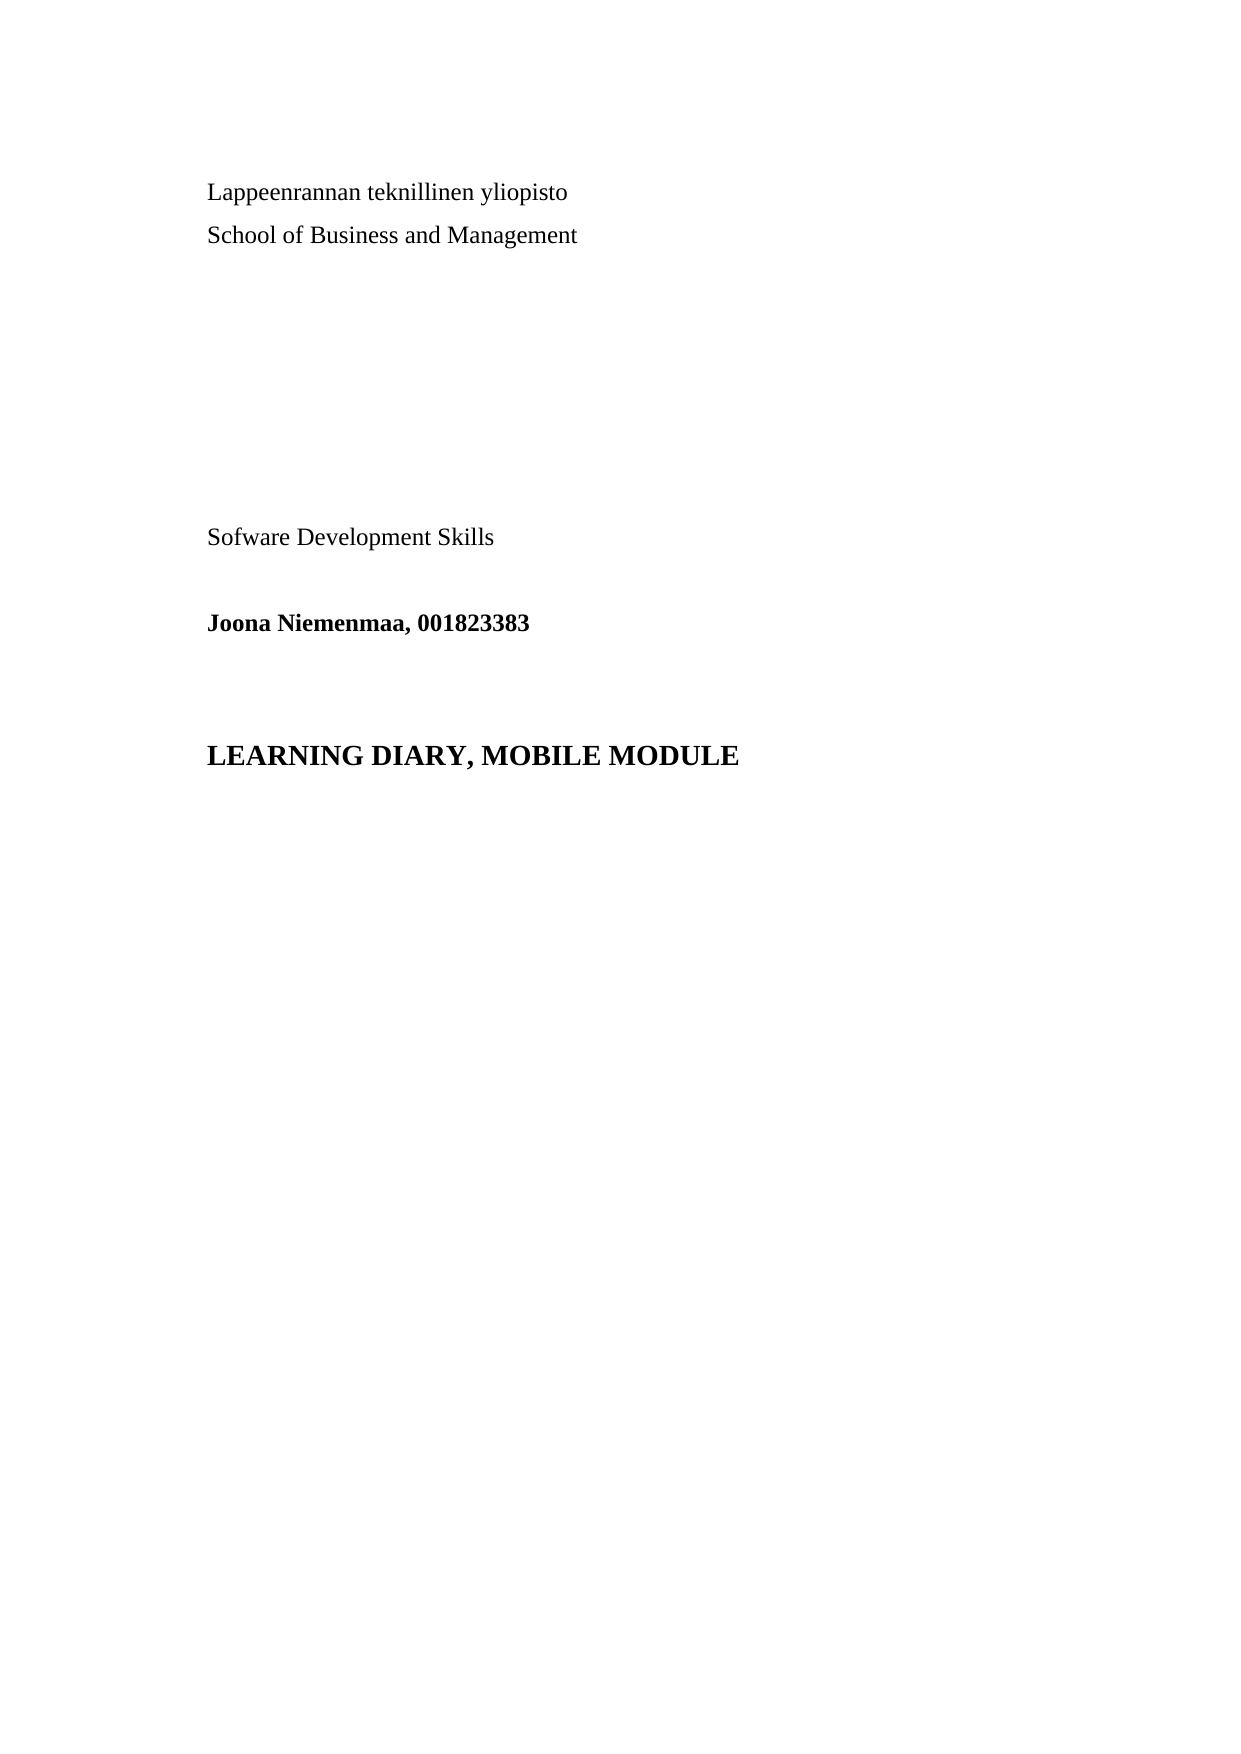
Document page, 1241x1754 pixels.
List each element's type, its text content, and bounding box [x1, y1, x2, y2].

title Lappeenrannan teknillinen yliopisto [207, 177, 1122, 206]
title Sofware Development Skills [207, 522, 1122, 551]
title LEARNING DIARY, MOBILE MODULE [207, 738, 1122, 771]
title School of Business and Management [207, 220, 1122, 249]
title Joona Niemenmaa, 001823383 [207, 608, 1122, 637]
